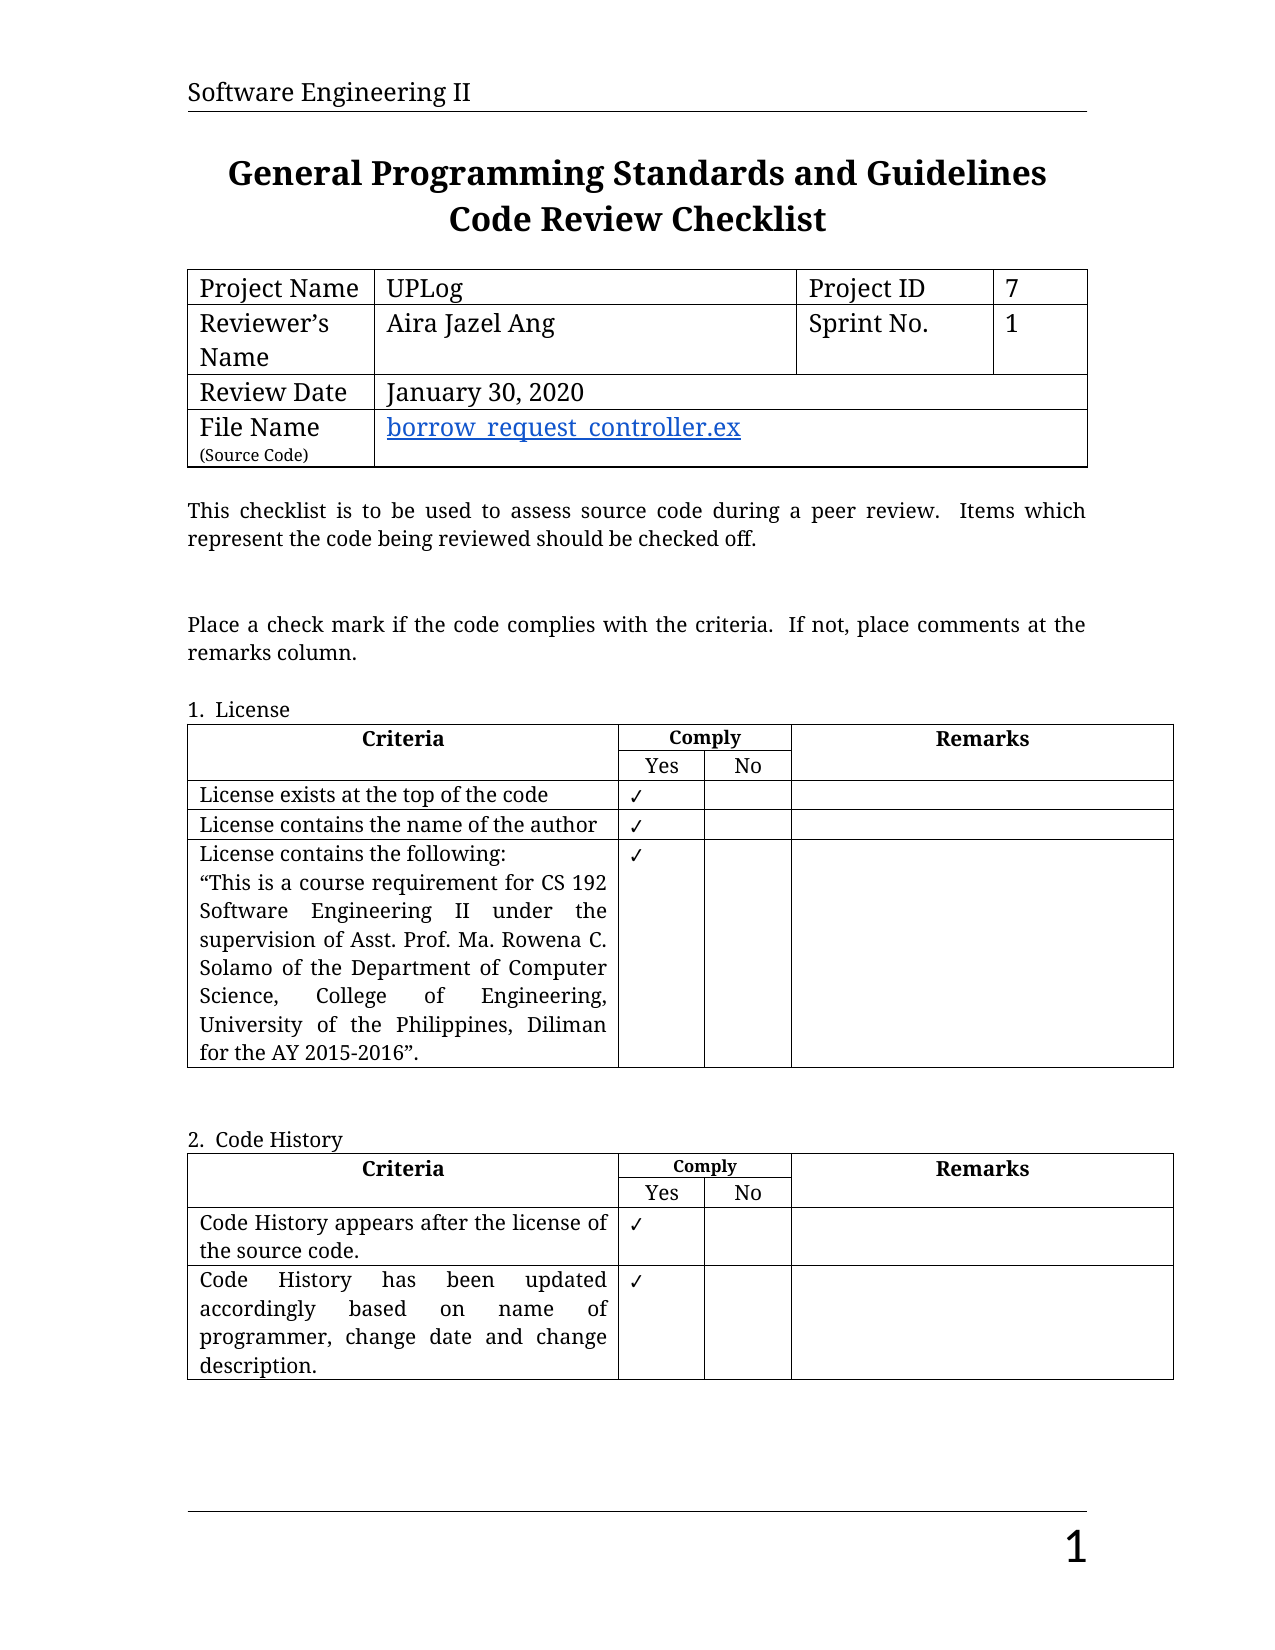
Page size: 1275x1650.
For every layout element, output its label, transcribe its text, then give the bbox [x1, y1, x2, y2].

table_header Remarks [792, 1154, 1173, 1207]
text General Programming Standards and Guidelines Code Review Checklist [187, 150, 1087, 241]
table_cell [792, 781, 1173, 809]
text Place a check mark if the code complies with the criteria. If not, place comments at the remarks column. [187, 610, 1087, 667]
table_cell File Name (Source Code) [188, 410, 374, 466]
table_header Comply [619, 1154, 791, 1177]
table_header Criteria [188, 1154, 618, 1207]
table_header Comply [619, 725, 791, 750]
table_header Remarks [792, 725, 1173, 779]
table_header 7 [994, 270, 1087, 304]
table_header UPLog [375, 270, 796, 304]
table_cell [705, 781, 791, 809]
table_cell Review Date [188, 375, 374, 409]
table_cell [792, 1266, 1173, 1379]
table_cell [792, 810, 1173, 838]
table_cell Code History appears after the license of the source code. [188, 1208, 618, 1264]
table_cell [792, 840, 1173, 1067]
table_cell borrow_request_controller.ex [375, 410, 1087, 466]
table_cell ✔ [619, 1208, 704, 1264]
table_cell 1 [994, 305, 1087, 373]
table_cell [705, 840, 791, 1067]
table_cell Reviewer’s Name [188, 305, 374, 373]
table_cell [705, 810, 791, 838]
table_cell License contains the following: “This is a course requirement for CS 192 Software Engineering II under the supervision of Asst. Prof. Ma. Rowena C. Solamo of the Department of Computer Science, College of Engineering, University of the Philippines, Diliman for the AY 2015-2016”. [188, 840, 618, 1067]
table_cell ✔ [619, 840, 704, 1067]
table_cell January 30, 2020 [375, 375, 1087, 409]
table_cell ✔ [619, 1266, 704, 1379]
table_cell [705, 1208, 791, 1264]
table_cell Aira Jazel Ang [375, 305, 796, 373]
table_cell Code History has been updated accordingly based on name of programmer, change date and change description. [188, 1266, 618, 1379]
table_cell No [705, 751, 791, 779]
table_cell License contains the name of the author [188, 810, 618, 838]
table_cell Yes [619, 751, 704, 779]
text 1. License [187, 695, 1087, 723]
table_cell ✔ [619, 810, 704, 838]
table_cell License exists at the top of the code [188, 781, 618, 809]
table_cell No [705, 1178, 791, 1207]
text 2. Code History [187, 1125, 1087, 1153]
table_header Project ID [797, 270, 993, 304]
table_cell ✔ [619, 781, 704, 809]
table_header Project Name [188, 270, 374, 304]
table_header Criteria [188, 725, 618, 779]
table_cell Yes [619, 1178, 704, 1207]
table_cell [792, 1208, 1173, 1264]
table_cell [705, 1266, 791, 1379]
text This checklist is to be used to assess source code during a peer review. Items which represent the code being reviewed should be checked off. [187, 496, 1087, 553]
table_cell Sprint No. [797, 305, 993, 373]
